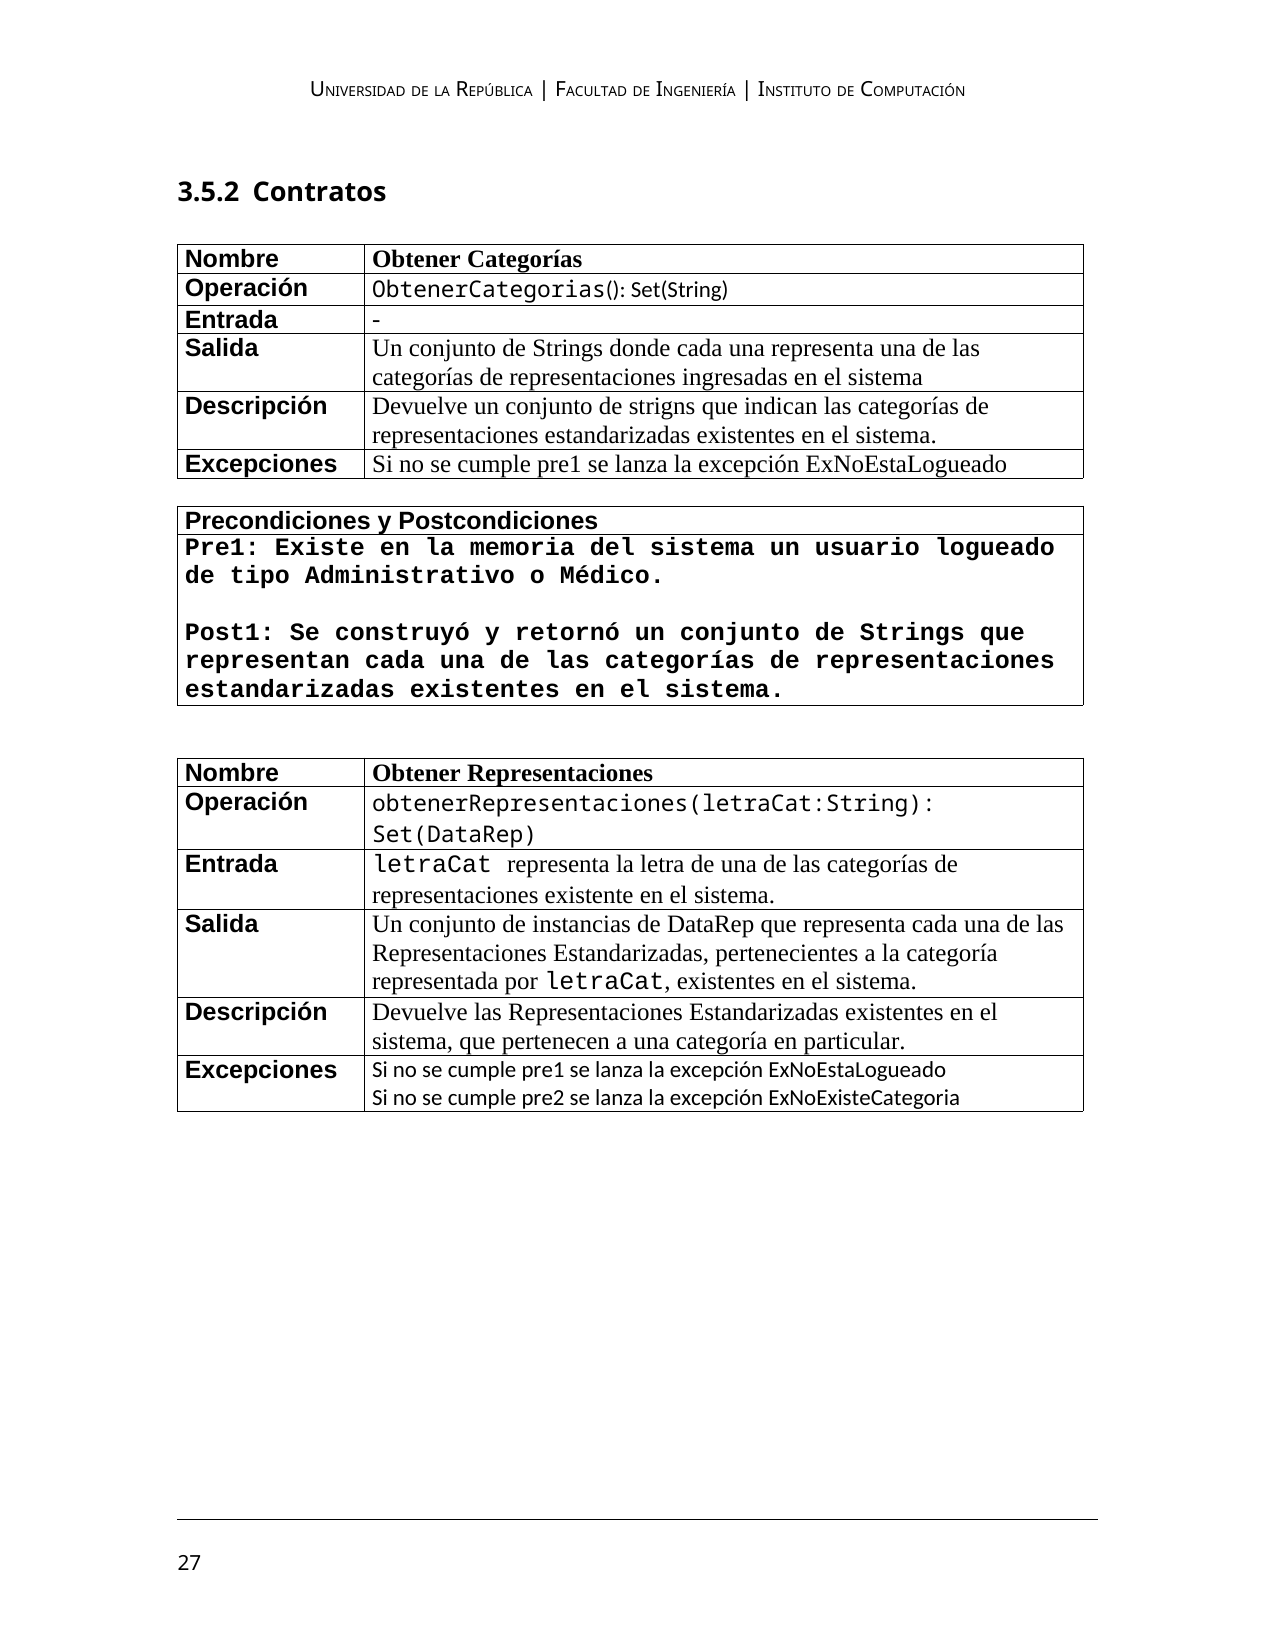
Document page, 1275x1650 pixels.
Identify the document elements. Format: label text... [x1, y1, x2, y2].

table_cell Descripción [178, 392, 364, 448]
table_header Obtener Categorías [365, 245, 1083, 273]
table_cell Operación [178, 274, 364, 304]
table_cell Salida [178, 910, 364, 997]
table_cell Devuelve las Representaciones Estandarizadas existentes en el sistema, que pertenecen a una categoría en particular. [365, 998, 1083, 1055]
table_cell Un conjunto de Strings donde cada una representa una de las categorías de representaciones ingresadas en el sistema [365, 334, 1083, 391]
table_cell Pre1: Existe en la memoria del sistema un usuario logueado de tipo Administrativo o Médico. Post1: Se construyó y retornó un conjunto de Strings que representan cada una de las categorías de representaciones estandarizadas existentes en el sistema. [178, 535, 1083, 704]
table_cell Si no se cumple pre1 se lanza la excepción ExNoEstaLogueado [365, 450, 1083, 477]
table_header Nombre [178, 245, 364, 273]
table_cell Descripción [178, 998, 364, 1055]
table_cell Entrada [178, 850, 364, 909]
table_cell Salida [178, 334, 364, 391]
table_cell letraCat representa la letra de una de las categorías de representaciones existente en el sistema. [365, 850, 1083, 909]
table_cell Entrada [178, 306, 364, 333]
table_cell Excepciones [178, 1056, 364, 1111]
table_header Obtener Representaciones [365, 759, 1083, 786]
table_cell - [365, 306, 1083, 333]
subtitle Contratos [177, 173, 1098, 209]
table_header Precondiciones y Postcondiciones [178, 507, 1083, 534]
table_cell Operación [178, 787, 364, 849]
table_cell Un conjunto de instancias de DataRep que representa cada una de las Representaciones Estandarizadas, pertenecientes a la categoría representada por letraCat, existentes en el sistema. [365, 910, 1083, 997]
table_header Nombre [178, 759, 364, 786]
table_cell Excepciones [178, 450, 364, 477]
table_cell obtenerRepresentaciones(letraCat:String): Set(DataRep) [365, 787, 1083, 849]
table_cell ObtenerCategorias(): Set(String) [365, 274, 1083, 304]
table_cell Devuelve un conjunto de strigns que indican las categorías de representaciones estandarizadas existentes en el sistema. [365, 392, 1083, 448]
table_cell Si no se cumple pre1 se lanza la excepción ExNoEstaLogueado Si no se cumple pre2 se lanza la excepción ExNoExisteCategoria [365, 1056, 1083, 1111]
